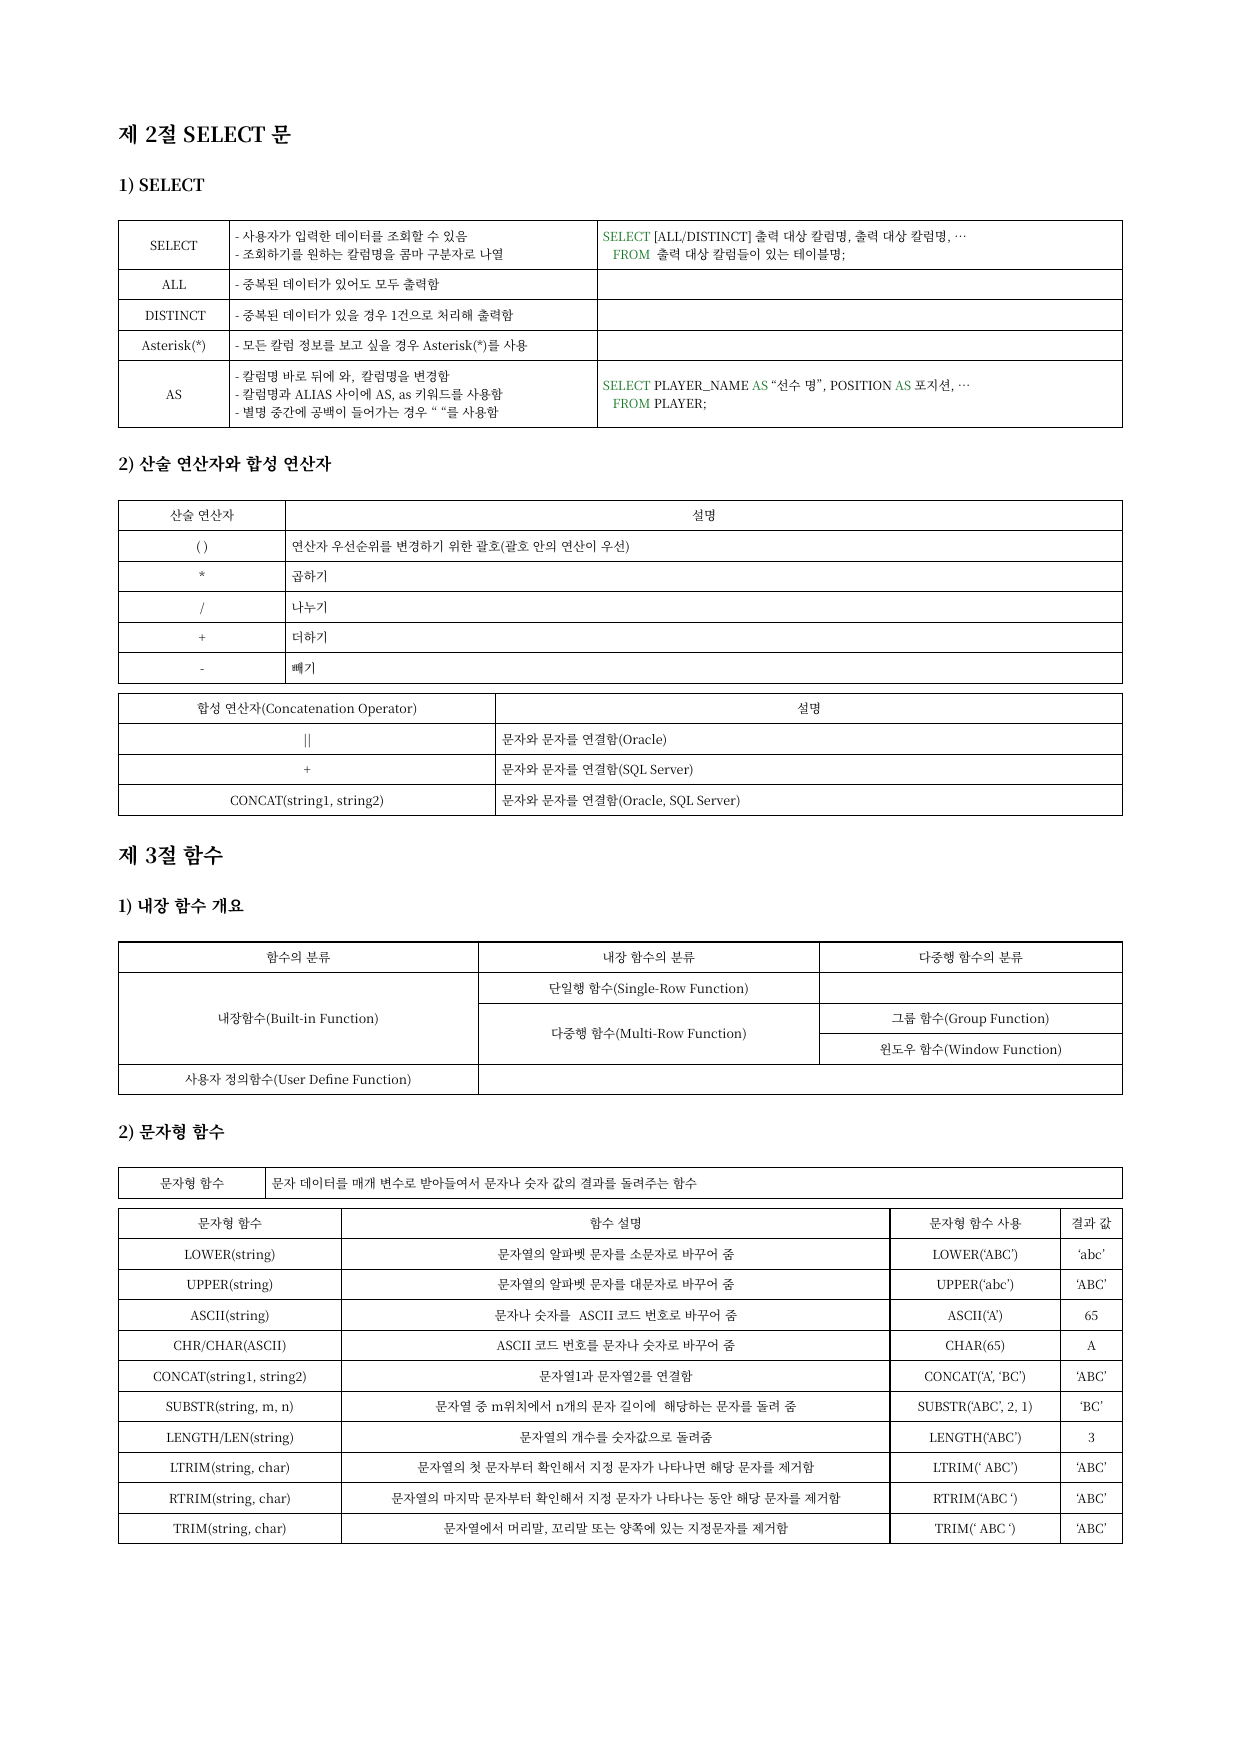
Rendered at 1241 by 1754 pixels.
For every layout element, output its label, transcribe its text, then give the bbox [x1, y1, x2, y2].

text 제 2절 SELECT 문 [118, 118, 1122, 148]
table_cell 사용자 정의함수(User Define Function) [119, 1065, 478, 1094]
table_cell ‘ABC’ [1061, 1514, 1122, 1543]
table_cell 곱하기 [286, 562, 1122, 591]
table_cell TRIM(‘ ABC ‘) [891, 1514, 1060, 1543]
table_cell [820, 973, 1122, 1002]
table_cell - 중복된 데이터가 있어도 모두 출력함 [230, 270, 597, 299]
table_cell ASCII 코드 번호를 문자나 숫자로 바꾸어 줌 [342, 1331, 889, 1360]
table_cell * [119, 562, 285, 591]
table_header 결과 값 [1061, 1209, 1122, 1238]
table_cell ‘abc’ [1061, 1239, 1122, 1268]
table_cell ‘ABC’ [1061, 1270, 1122, 1299]
table_cell ALL [119, 270, 229, 299]
table_cell SUBSTR(string, m, n) [119, 1392, 341, 1421]
table_cell [598, 270, 1122, 299]
table_cell - [119, 653, 285, 683]
table_header 문자형 함수 [119, 1168, 265, 1197]
table_cell 문자열의 알파벳 문자를 소문자로 바꾸어 줌 [342, 1239, 889, 1268]
table_cell 문자열의 마지막 문자부터 확인해서 지정 문자가 나타나는 동안 해당 문자를 제거함 [342, 1483, 889, 1513]
table_cell 윈도우 함수(Window Function) [820, 1034, 1122, 1063]
table_cell ASCII(string) [119, 1300, 341, 1329]
table_cell 문자나 숫자를 ASCII 코드 번호로 바꾸어 줌 [342, 1300, 889, 1329]
table_cell Asterisk(*) [119, 331, 229, 360]
table_cell TRIM(string, char) [119, 1514, 341, 1543]
table_cell [479, 1065, 1122, 1094]
table_cell 그룹 함수(Group Function) [820, 1004, 1122, 1033]
table_cell LENGTH(‘ABC’) [891, 1422, 1060, 1452]
table_cell 문자와 문자를 연결함(Oracle) [496, 724, 1122, 754]
table_cell 문자와 문자를 연결함(Oracle, SQL Server) [496, 785, 1122, 815]
table_header 함수 설명 [342, 1209, 889, 1238]
table_cell 다중행 함수(Multi-Row Function) [479, 1004, 819, 1063]
table_cell 문자열의 개수를 숫자값으로 돌려줌 [342, 1422, 889, 1452]
table_cell LOWER(string) [119, 1239, 341, 1268]
table_cell / [119, 592, 285, 622]
table_cell UPPER(string) [119, 1270, 341, 1299]
table_cell CHR/CHAR(ASCII) [119, 1331, 341, 1360]
table_cell LOWER(‘ABC’) [891, 1239, 1060, 1268]
table_cell 나누기 [286, 592, 1122, 622]
table_cell 연산자 우선순위를 변경하기 위한 괄호(괄호 안의 연산이 우선) [286, 531, 1122, 561]
table_cell - 중복된 데이터가 있을 경우 1건으로 처리해 출력함 [230, 300, 597, 329]
table_cell 문자열의 첫 문자부터 확인해서 지정 문자가 나타나면 해당 문자를 제거함 [342, 1453, 889, 1482]
table_header - 사용자가 입력한 데이터를 조회할 수 있음 - 조회하기를 원하는 칼럼명을 콤마 구분자로 나열 [230, 221, 597, 268]
text 1) 내장 함수 개요 [118, 893, 1122, 917]
table_cell ‘ABC’ [1061, 1453, 1122, 1482]
table_cell + [119, 755, 495, 784]
table_cell || [119, 724, 495, 754]
table_cell 문자열 중 m위치에서 n개의 문자 길이에 해당하는 문자를 돌려 줌 [342, 1392, 889, 1421]
table_cell CONCAT(string1, string2) [119, 785, 495, 815]
table_cell [598, 331, 1122, 360]
table_header 함수의 분류 [119, 943, 478, 972]
table_cell ASCII(‘A’) [891, 1300, 1060, 1329]
text 2) 산술 연산자와 합성 연산자 [118, 452, 1122, 476]
table_header 문자형 함수 사용 [891, 1209, 1060, 1238]
table_header 산술 연산자 [119, 501, 285, 530]
table_cell LTRIM(‘ ABC’) [891, 1453, 1060, 1482]
table_header 다중행 함수의 분류 [820, 943, 1122, 972]
table_cell ‘ABC’ [1061, 1483, 1122, 1513]
table_cell [598, 300, 1122, 329]
table_cell - 모든 칼럼 정보를 보고 싶을 경우 Asterisk(*)를 사용 [230, 331, 597, 360]
table_cell + [119, 623, 285, 652]
text 1) SELECT [118, 172, 1122, 196]
table_cell 65 [1061, 1300, 1122, 1329]
table_cell 내장함수(Built-in Function) [119, 973, 478, 1063]
table_cell AS [119, 361, 229, 427]
table_cell SUBSTR(‘ABC’, 2, 1) [891, 1392, 1060, 1421]
table_cell 문자열의 알파벳 문자를 대문자로 바꾸어 줌 [342, 1270, 889, 1299]
table_header SELECT [119, 221, 229, 268]
table_header 합성 연산자(Concatenation Operator) [119, 694, 495, 723]
text 제 3절 함수 [118, 840, 1122, 869]
table_cell CONCAT(‘A’, ‘BC’) [891, 1361, 1060, 1391]
table_header 내장 함수의 분류 [479, 943, 819, 972]
table_header 설명 [496, 694, 1122, 723]
table_header 문자형 함수 [119, 1209, 341, 1238]
table_cell ‘BC’ [1061, 1392, 1122, 1421]
table_cell ‘ABC’ [1061, 1361, 1122, 1391]
table_cell UPPER(‘abc’) [891, 1270, 1060, 1299]
table_cell CHAR(65) [891, 1331, 1060, 1360]
table_cell RTRIM(‘ABC ‘) [891, 1483, 1060, 1513]
table_cell LTRIM(string, char) [119, 1453, 341, 1482]
table_cell CONCAT(string1, string2) [119, 1361, 341, 1391]
table_header 문자 데이터를 매개 변수로 받아들여서 문자나 숫자 값의 결과를 돌려주는 함수 [266, 1168, 1122, 1197]
table_cell 빼기 [286, 653, 1122, 683]
table_cell ( ) [119, 531, 285, 561]
table_cell - 칼럼명 바로 뒤에 와, 칼럼명을 변경함 - 칼럼명과 ALIAS 사이에 AS, as 키워드를 사용함 - 별명 중간에 공백이 들어가는 경우 “ “를 사용함 [230, 361, 597, 427]
table_cell SELECT PLAYER_NAME AS “선수 명”, POSITION AS 포지션, … FROM PLAYER; [598, 361, 1122, 427]
table_cell 문자열에서 머리말, 꼬리말 또는 양쪽에 있는 지정문자를 제거함 [342, 1514, 889, 1543]
table_cell 문자열1과 문자열2를 연결함 [342, 1361, 889, 1391]
table_header SELECT [ALL/DISTINCT] 출력 대상 칼럼명, 출력 대상 칼럼명, … FROM 출력 대상 칼럼들이 있는 테이블명; [598, 221, 1122, 268]
table_cell 문자와 문자를 연결함(SQL Server) [496, 755, 1122, 784]
table_cell RTRIM(string, char) [119, 1483, 341, 1513]
table_header 설명 [286, 501, 1122, 530]
table_cell A [1061, 1331, 1122, 1360]
text 2) 문자형 함수 [118, 1119, 1122, 1143]
table_cell DISTINCT [119, 300, 229, 329]
table_cell LENGTH/LEN(string) [119, 1422, 341, 1452]
table_cell 단일행 함수(Single-Row Function) [479, 973, 819, 1002]
table_cell 더하기 [286, 623, 1122, 652]
table_cell 3 [1061, 1422, 1122, 1452]
